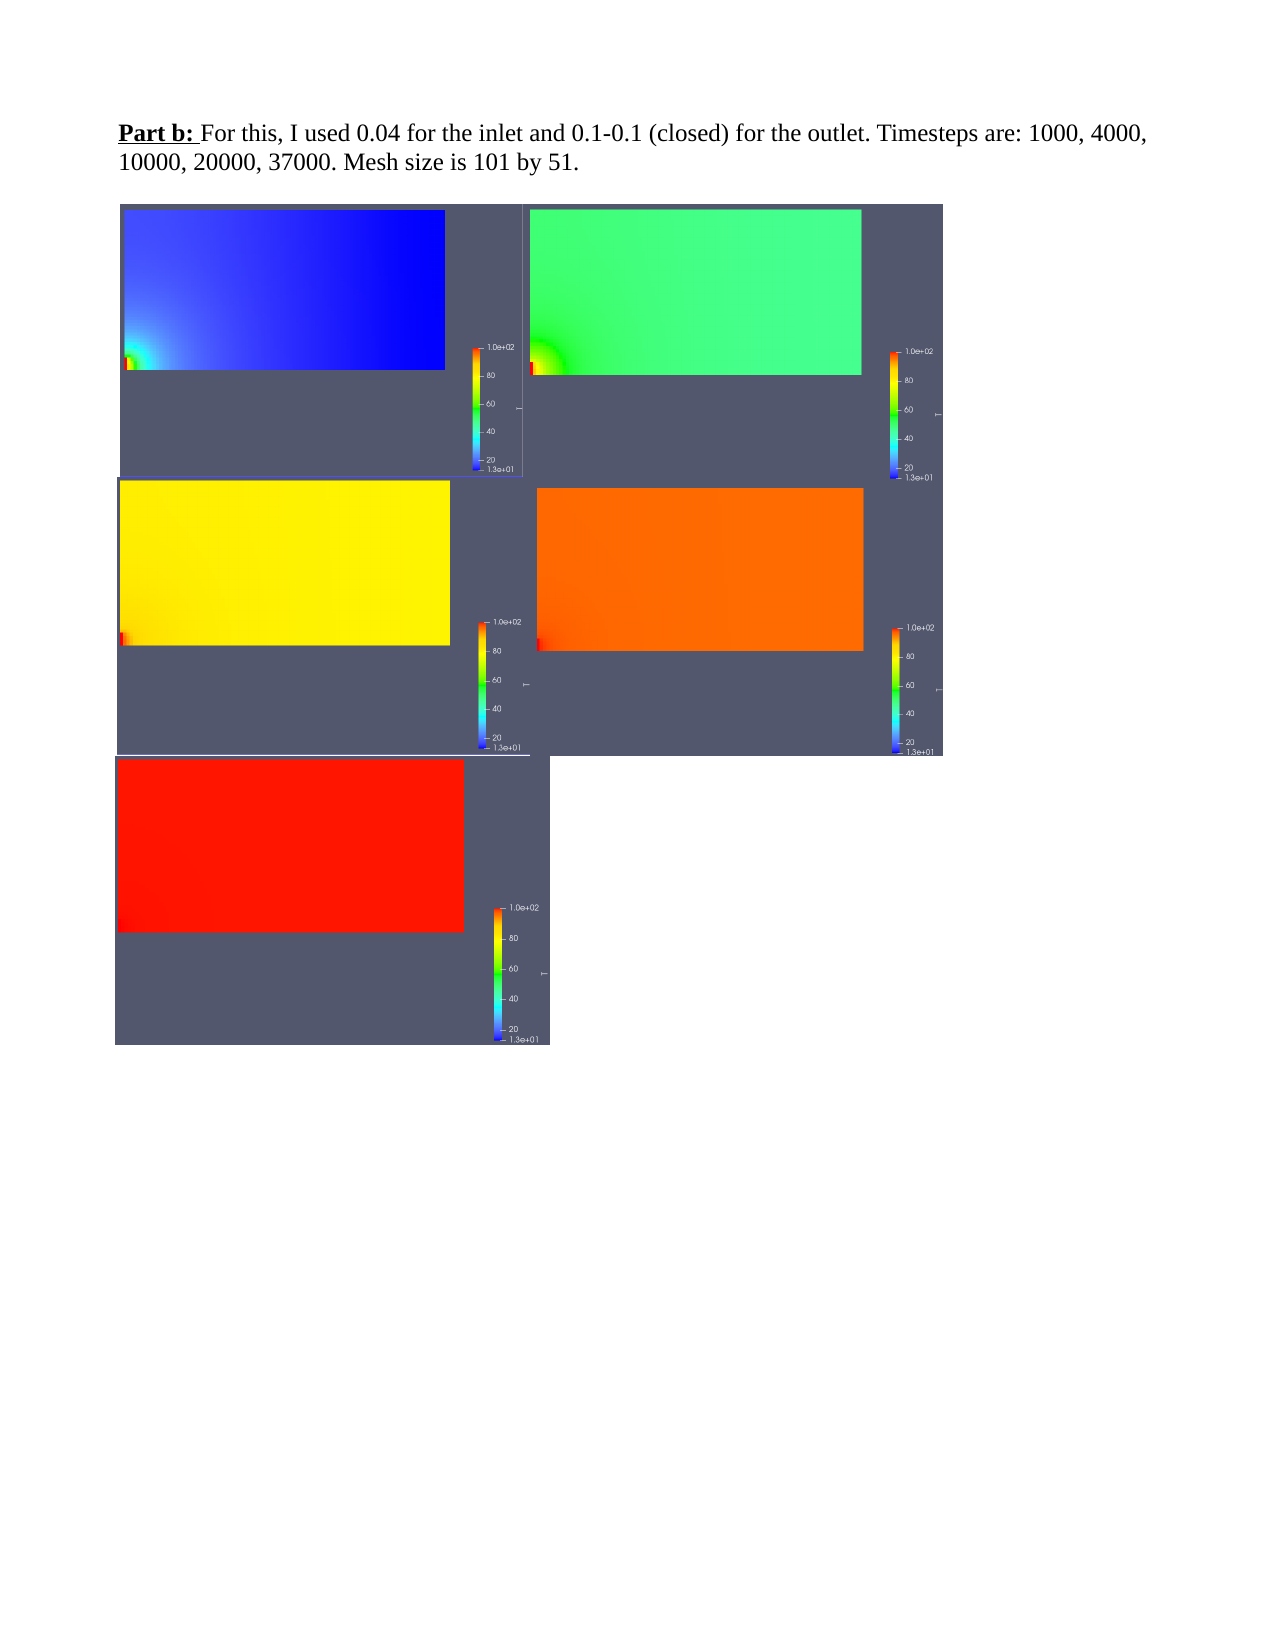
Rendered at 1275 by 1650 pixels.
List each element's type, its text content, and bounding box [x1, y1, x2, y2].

picture [115, 204, 943, 1045]
text Part b: For this, I used 0.04 for the inlet and 0.1-0.1 (closed) for the outlet. Timesteps are: 1000, 4000, 10000, 20000, 37000. Mesh size is 101 by 51. [118, 118, 1157, 176]
